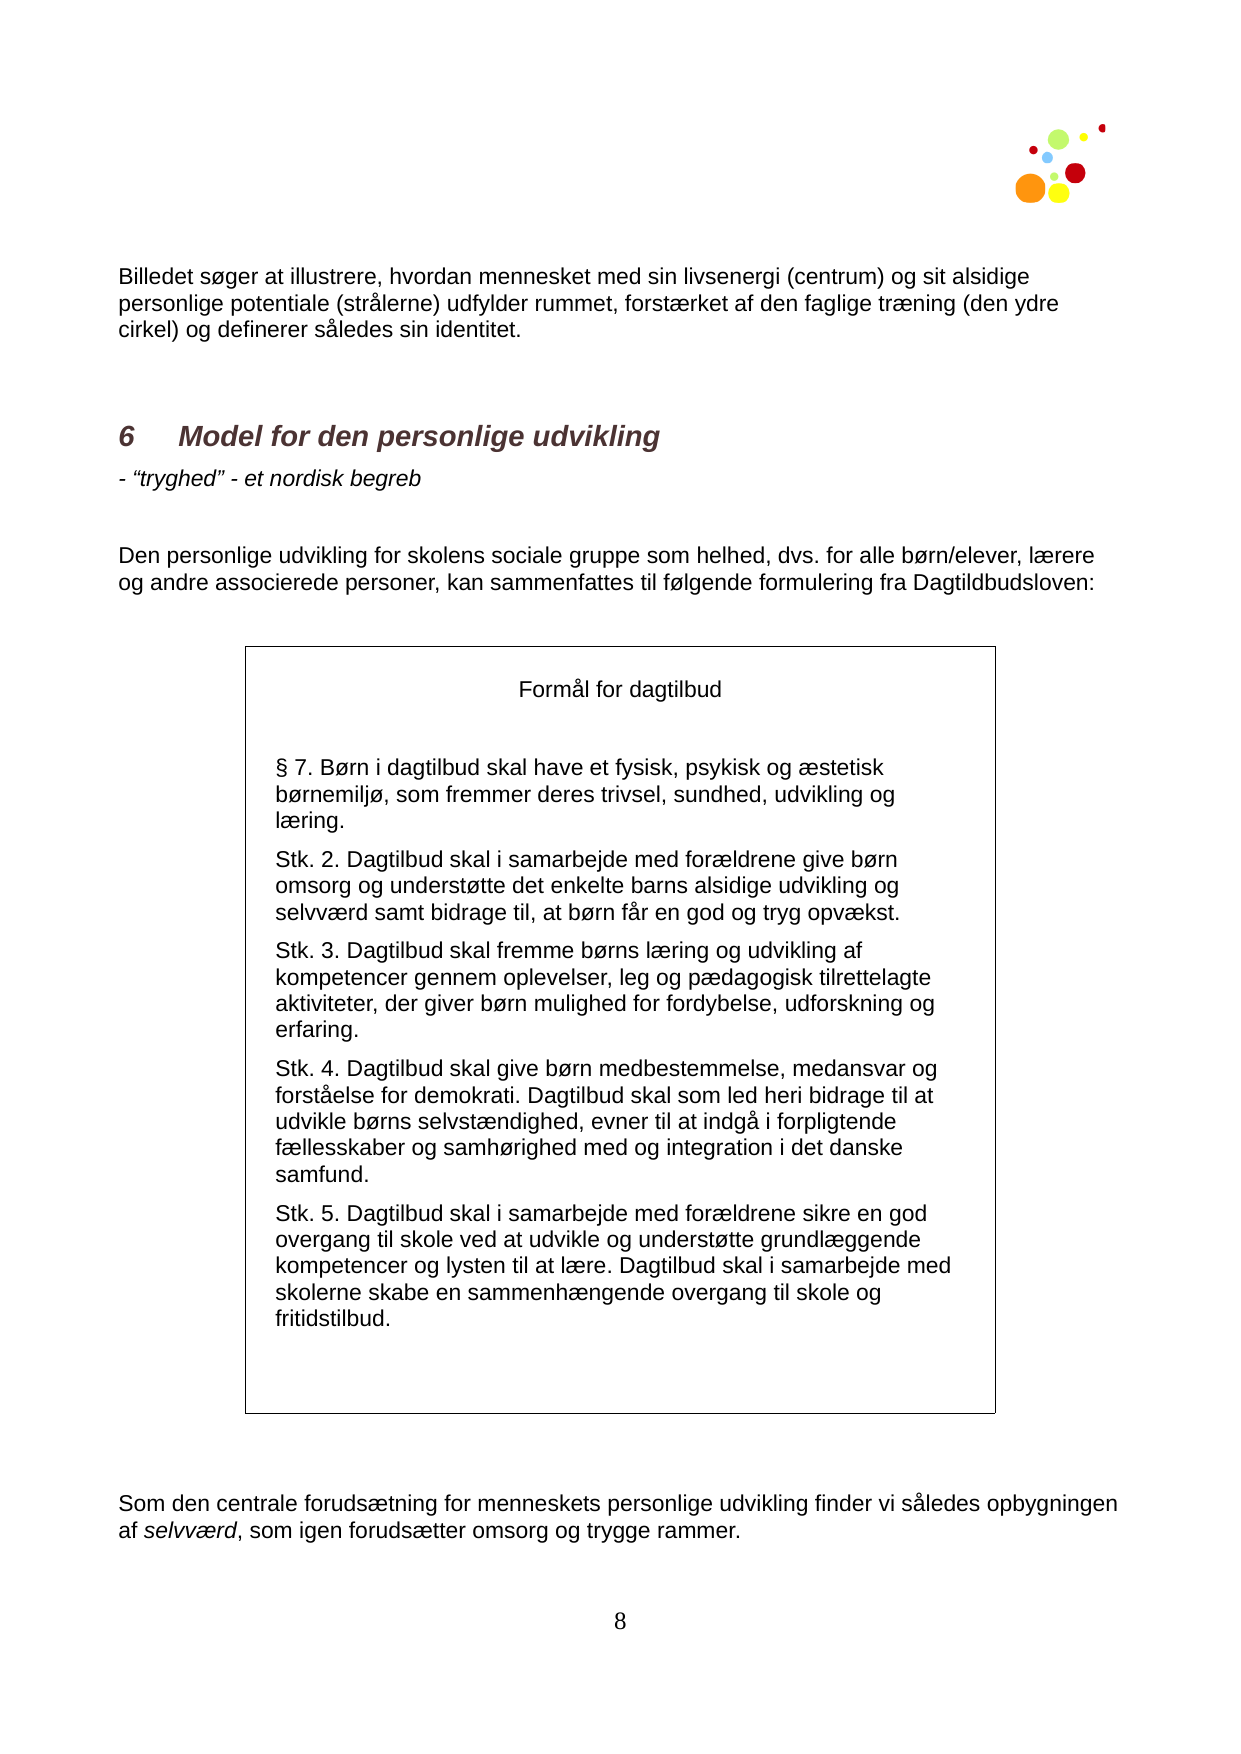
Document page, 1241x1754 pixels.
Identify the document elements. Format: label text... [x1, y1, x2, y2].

subtitle Model for den personlige udvikling [118, 418, 1122, 452]
text Billedet søger at illustrere, hvordan mennesket med sin livsenergi (centrum) og sit alsidige personlige potentiale (strålerne) udfylder rummet, forstærket af den faglige træning (den ydre cirkel) og definerer således sin identitet. [118, 263, 1122, 342]
text Som den centrale forudsætning for menneskets personlige udvikling finder vi således opbygningen af selvværd, som igen forudsætter omsorg og trygge rammer. [118, 1490, 1122, 1543]
text Den personlige udvikling for skolens sociale gruppe som helhed, dvs. for alle børn/elever, lærere og andre associerede personer, kan sammenfattes til følgende formulering fra Dagtildbudsloven: [118, 542, 1122, 595]
table_header Formål for dagtilbud § 7. Børn i dagtilbud skal have et fysisk, psykisk og æstetisk børnemiljø, som fremmer deres trivsel, sundhed, udvikling og læring. Stk. 2. Dagtilbud skal i samarbejde med forældrene give børn omsorg og understøtte det enkelte barns alsidige udvikling og selvværd samt bidrage til, at børn får en god og tryg opvækst. Stk. 3. Dagtilbud skal fremme børns læring og udvikling af kompetencer gennem oplevelser, leg og pædagogisk tilrettelagte aktiviteter, der giver børn mulighed for fordybelse, udforskning og erfaring. Stk. 4. Dagtilbud skal give børn medbestemmelse, medansvar og forståelse for demokrati. Dagtilbud skal som led heri bidrage til at udvikle børns selvstændighed, evner til at indgå i forpligtende fællesskaber og samhørighed med og integration i det danske samfund. Stk. 5. Dagtilbud skal i samarbejde med forældrene sikre en god overgang til skole ved at udvikle og understøtte grundlæggende kompetencer og lysten til at lære. Dagtilbud skal i samarbejde med skolerne skabe en sammenhængende overgang til skole og fritidstilbud. [246, 647, 995, 1413]
picture [1015, 124, 1106, 203]
text - “tryghed” - et nordisk begreb [118, 464, 1122, 491]
